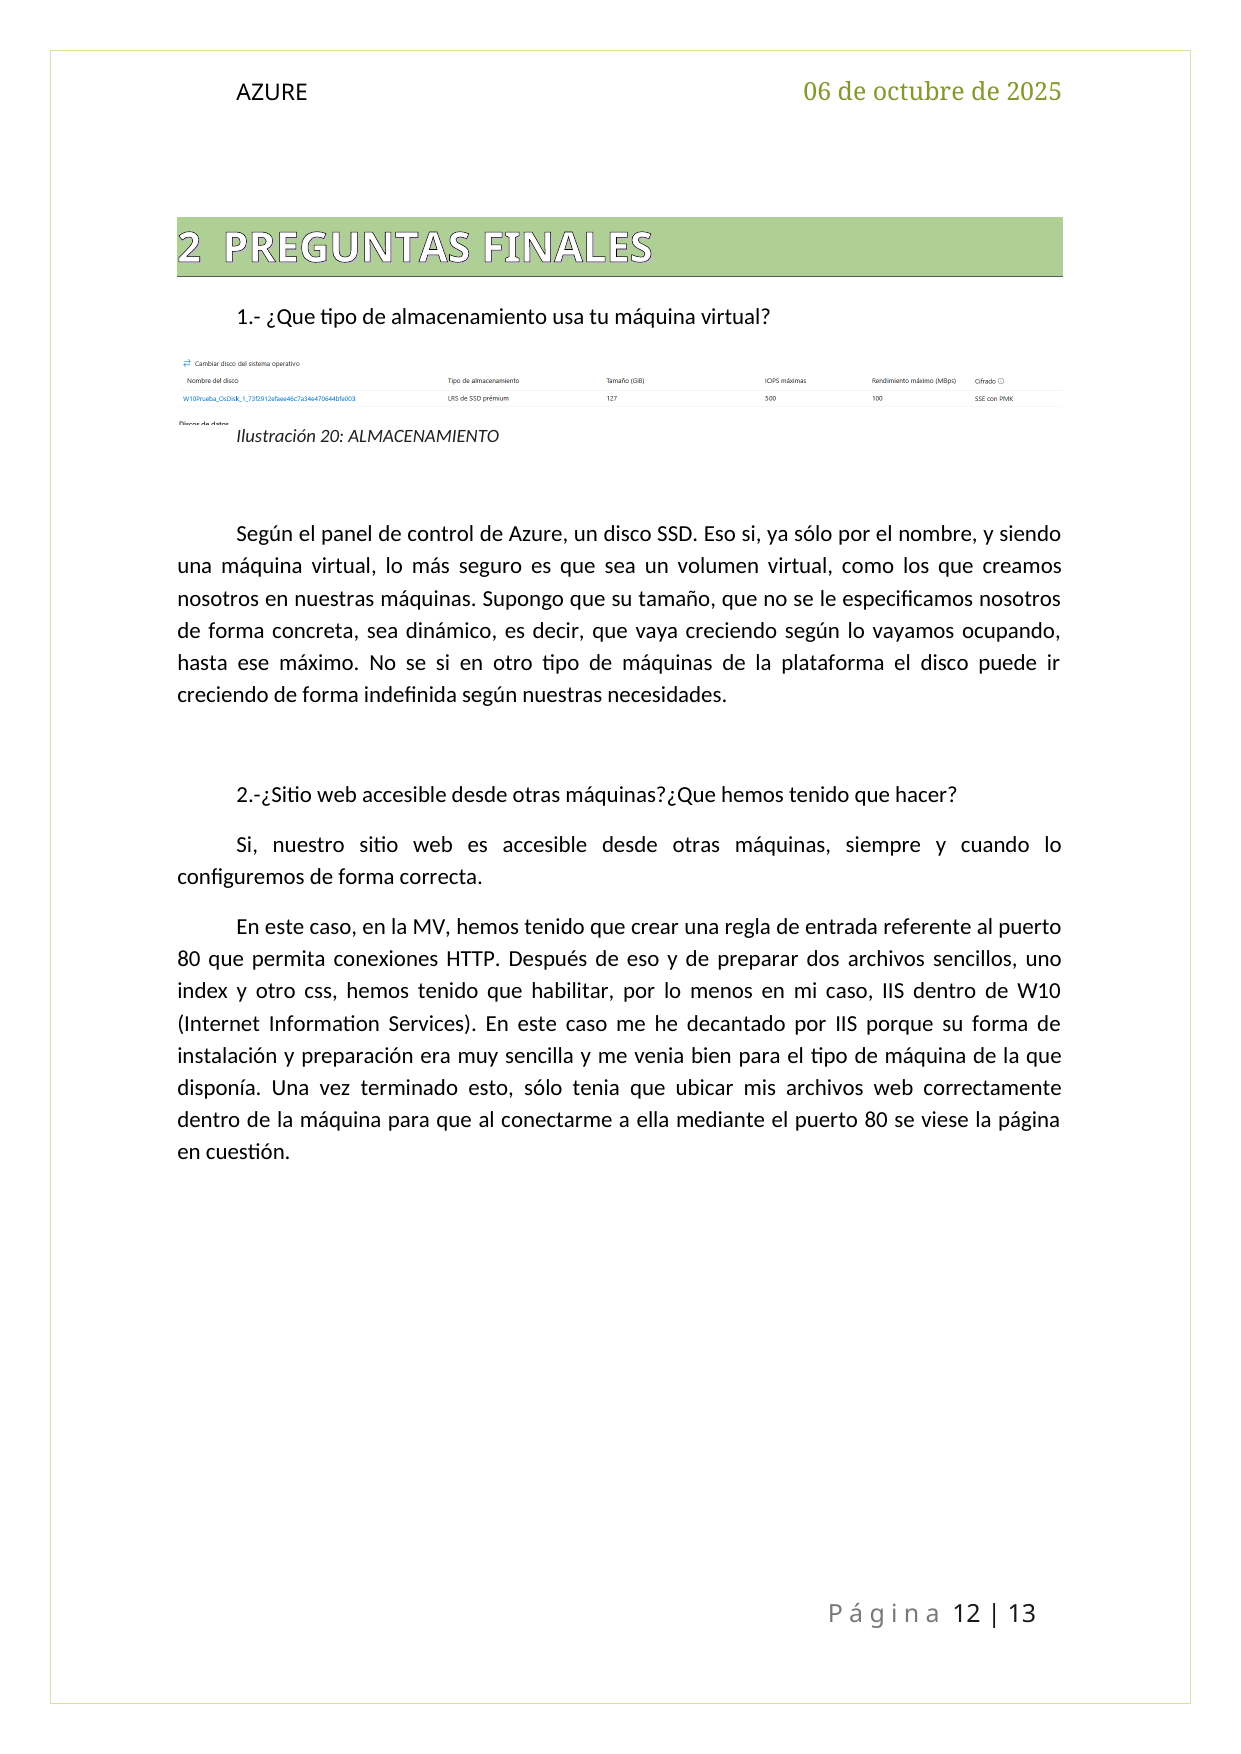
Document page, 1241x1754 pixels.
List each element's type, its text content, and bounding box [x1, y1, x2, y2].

subtitle PREGUNTAS FINALES [177, 217, 1063, 276]
text En este caso, en la MV, hemos tenido que crear una regla de entrada referente al puerto 80 que permita conexiones HTTP. Después de eso y de preparar dos archivos sencillos, uno index y otro css, hemos tenido que habilitar, por lo menos en mi caso, IIS dentro de W10 (Internet Information Services). En este caso me he decantado por IIS porque su forma de instalación y preparación era muy sencilla y me venia bien para el tipo de máquina de la que disponía. Una vez terminado esto, sólo tenia que ubicar mis archivos web correctamente dentro de la máquina para que al conectarme a ella mediante el puerto 80 se viese la página en cuestión. [177, 912, 1063, 1165]
text Ilustración 20: ALMACENAMIENTO [177, 425, 1063, 448]
text 2.-¿Sitio web accesible desde otras máquinas?¿Que hemos tenido que hacer? [177, 780, 1063, 808]
text 1.- ¿Que tipo de almacenamiento usa tu máquina virtual? [177, 302, 1063, 330]
picture [177, 352, 1064, 425]
text Si, nuestro sitio web es accesible desde otras máquinas, siempre y cuando lo configuremos de forma correcta. [177, 830, 1063, 890]
text Según el panel de control de Azure, un disco SSD. Eso si, ya sólo por el nombre, y siendo una máquina virtual, lo más seguro es que sea un volumen virtual, como los que creamos nosotros en nuestras máquinas. Supongo que su tamaño, que no se le especificamos nosotros de forma concreta, sea dinámico, es decir, que vaya creciendo según lo vayamos ocupando, hasta ese máximo. No se si en otro tipo de máquinas de la plataforma el disco puede ir creciendo de forma indefinida según nuestras necesidades. [177, 519, 1063, 708]
